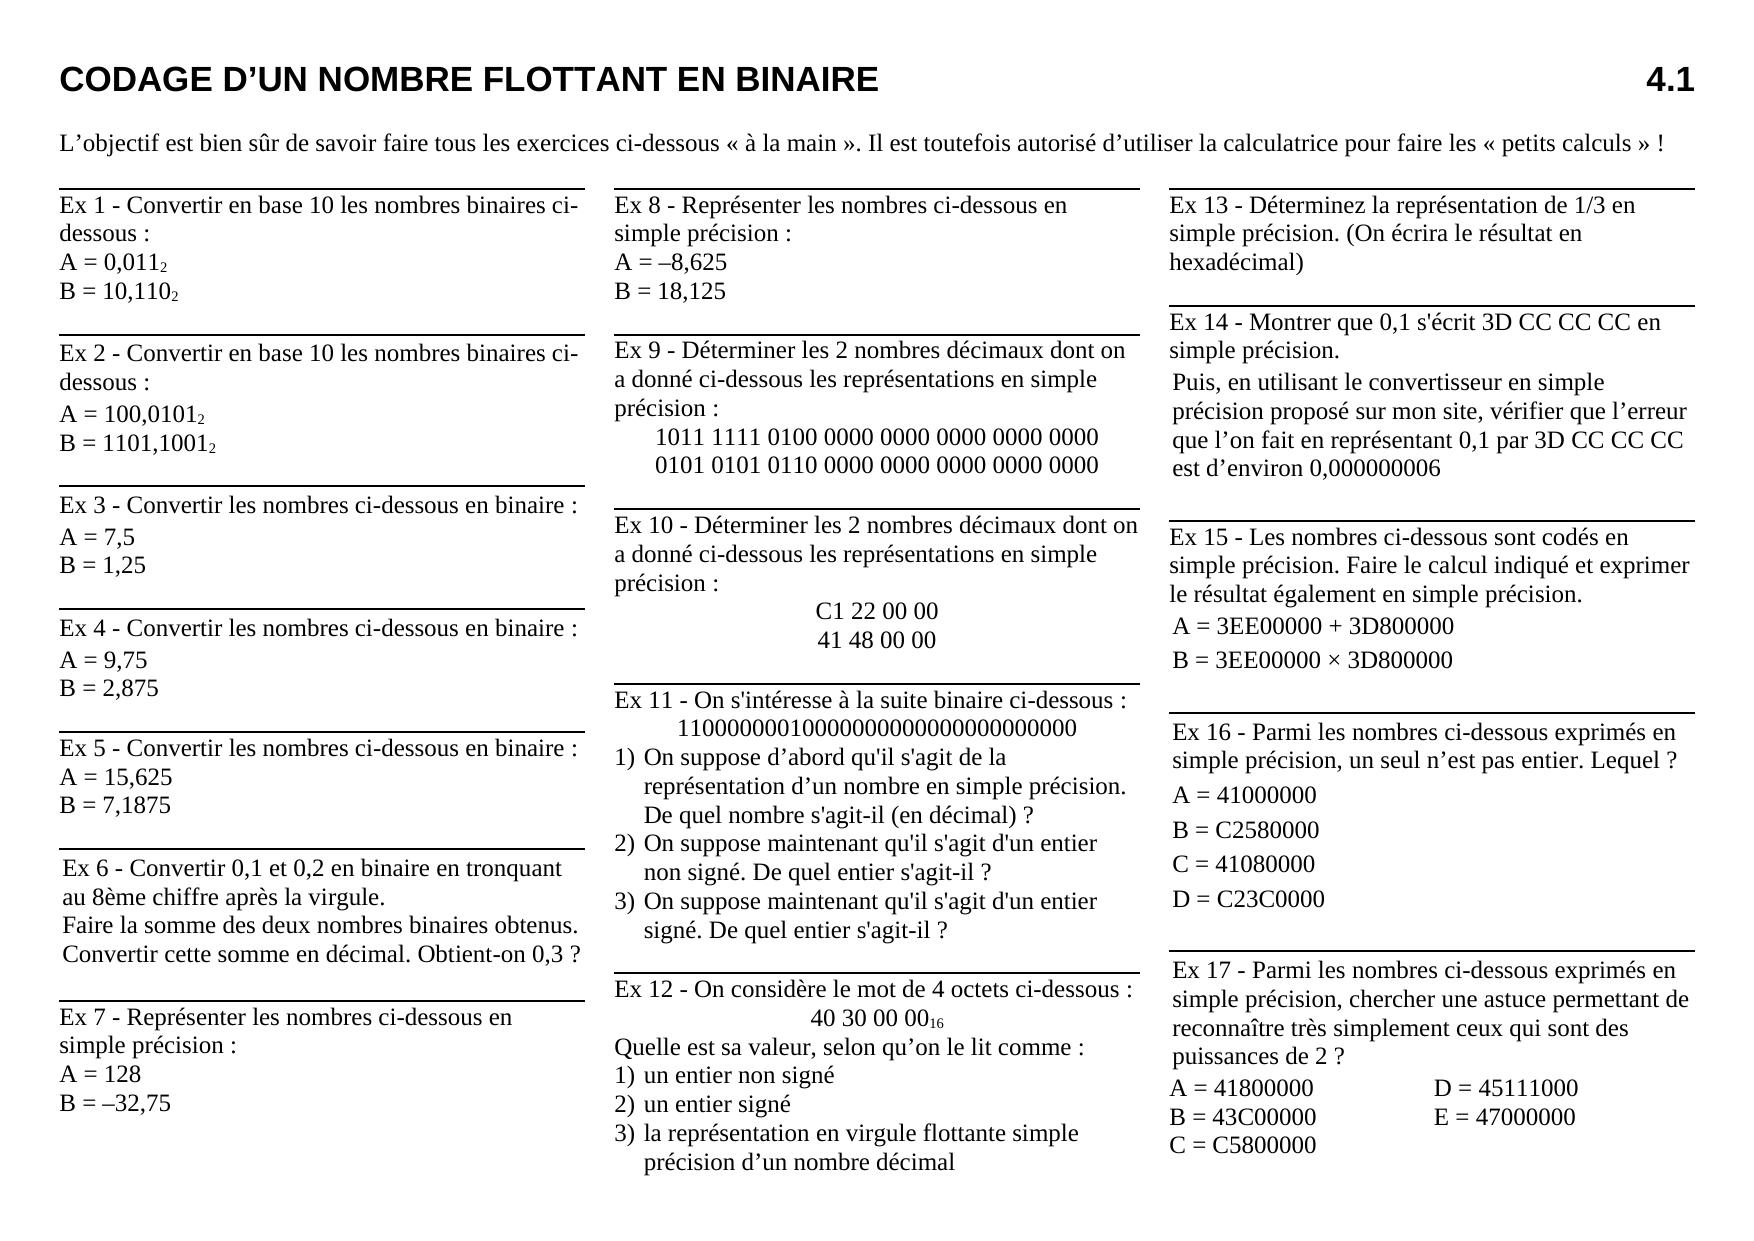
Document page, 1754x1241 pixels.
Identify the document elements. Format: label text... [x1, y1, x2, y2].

list Parmi les nombres ci-dessous exprimés en simple précision, chercher une astuce permettant de reconnaître très simplement ceux qui sont des puissances de 2 ? [1169, 952, 1695, 1073]
text C = 41080000 [1169, 846, 1695, 881]
list Convertir 0,1 et 0,2 en binaire en tronquant au 8ème chiffre après la virgule. [59, 850, 585, 906]
text B = 1101,10012 [59, 428, 585, 456]
text 41 48 00 00 [614, 625, 1140, 654]
list Représenter les nombres ci-dessous en simple précision : [614, 190, 1140, 247]
subtitle Codage d’un nombre flottant en binaire 4.1 [59, 59, 1695, 99]
text C1 22 00 00 [614, 596, 1140, 625]
text A = 128 [59, 1059, 585, 1088]
text A = 0,0112 [59, 247, 585, 276]
text B = C2580000 [1169, 812, 1695, 846]
list un entier non signé [614, 1061, 1140, 1089]
list On suppose maintenant qu'il s'agit d'un entier signé. De quel entier s'agit-il ? [614, 886, 1140, 943]
list Parmi les nombres ci-dessous exprimés en simple précision, un seul n’est pas entier. Lequel ? [1169, 714, 1695, 777]
list Déterminez la représentation de 1/3 en simple précision. (On écrira le résultat en hexadécimal) [1169, 190, 1695, 276]
text Puis, en utilisant le convertisseur en simple précision proposé sur mon site, vérifier que l’erreur que l’on fait en représentant 0,1 par 3D CC CC CC est d’environ 0,000000006 [1169, 364, 1695, 485]
text B = 1,25 [59, 551, 585, 579]
text A = 7,5 [59, 522, 585, 551]
text D = C23C0000 [1169, 881, 1695, 916]
list la représentation en virgule flottante simple précision d’un nombre décimal [614, 1118, 1140, 1176]
text B = 7,1875 [59, 791, 585, 819]
list Les nombres ci-dessous sont codés en simple précision. Faire le calcul indiqué et exprimer le résultat également en simple précision. [1169, 522, 1695, 608]
text A = 15,625 [59, 762, 585, 791]
text L’objectif est bien sûr de savoir faire tous les exercices ci-dessous « à la main ». Il est toutefois autorisé d’utiliser la calculatrice pour faire les « petits calculs » ! [59, 128, 1695, 157]
text A = 41000000 [1169, 777, 1695, 812]
text B = 2,875 [59, 673, 585, 702]
list Déterminer les 2 nombres décimaux dont on a donné ci-dessous les représentations en simple précision : [614, 336, 1140, 422]
list Convertir en base 10 les nombres binaires ci-dessous : [59, 190, 585, 247]
text B = 10,1102 [59, 276, 585, 305]
text A = 3EE00000 + 3D800000 [1169, 608, 1695, 643]
list Représenter les nombres ci-dessous en simple précision : [59, 1002, 585, 1059]
text C = C5800000 [1169, 1131, 1695, 1159]
text B = 18,125 [614, 276, 1140, 305]
text B = 43C00000 E = 47000000 [1169, 1102, 1695, 1131]
list Convertir les nombres ci-dessous en binaire : [59, 610, 585, 645]
list Montrer que 0,1 s'écrit 3D CC CC CC en simple précision. [1169, 307, 1695, 364]
list Convertir les nombres ci-dessous en binaire : [59, 487, 585, 522]
list Convertir en base 10 les nombres binaires ci-dessous : [59, 336, 585, 399]
text 0101 0101 0110 0000 0000 0000 0000 0000 [614, 451, 1140, 479]
text 1011 1111 0100 0000 0000 0000 0000 0000 [614, 422, 1140, 451]
text Quelle est sa valeur, selon qu’on le lit comme : [614, 1032, 1140, 1061]
text A = 41800000 D = 45111000 [1169, 1073, 1695, 1102]
text A = 100,01012 [59, 399, 585, 428]
list Déterminer les 2 nombres décimaux dont on a donné ci-dessous les représentations en simple précision : [614, 510, 1140, 596]
text Faire la somme des deux nombres binaires obtenus. Convertir cette somme en décimal. Obtient-on 0,3 ? [59, 906, 585, 971]
list On considère le mot de 4 octets ci-dessous : [614, 974, 1140, 1003]
text B = –32,75 [59, 1088, 585, 1117]
list Convertir les nombres ci-dessous en binaire : [59, 733, 585, 762]
list On suppose d’abord qu'il s'agit de la représentation d’un nombre en simple précision. De quel nombre s'agit-il (en décimal) ? [614, 742, 1140, 828]
text 40 30 00 0016 [614, 1003, 1140, 1032]
text B = 3EE00000 × 3D800000 [1169, 643, 1695, 677]
text A = –8,625 [614, 247, 1140, 276]
list On s'intéresse à la suite binaire ci-dessous : [614, 685, 1140, 713]
list un entier signé [614, 1089, 1140, 1118]
text 11000000010000000000000000000000 [614, 713, 1140, 742]
list On suppose maintenant qu'il s'agit d'un entier non signé. De quel entier s'agit-il ? [614, 828, 1140, 886]
text A = 9,75 [59, 645, 585, 673]
